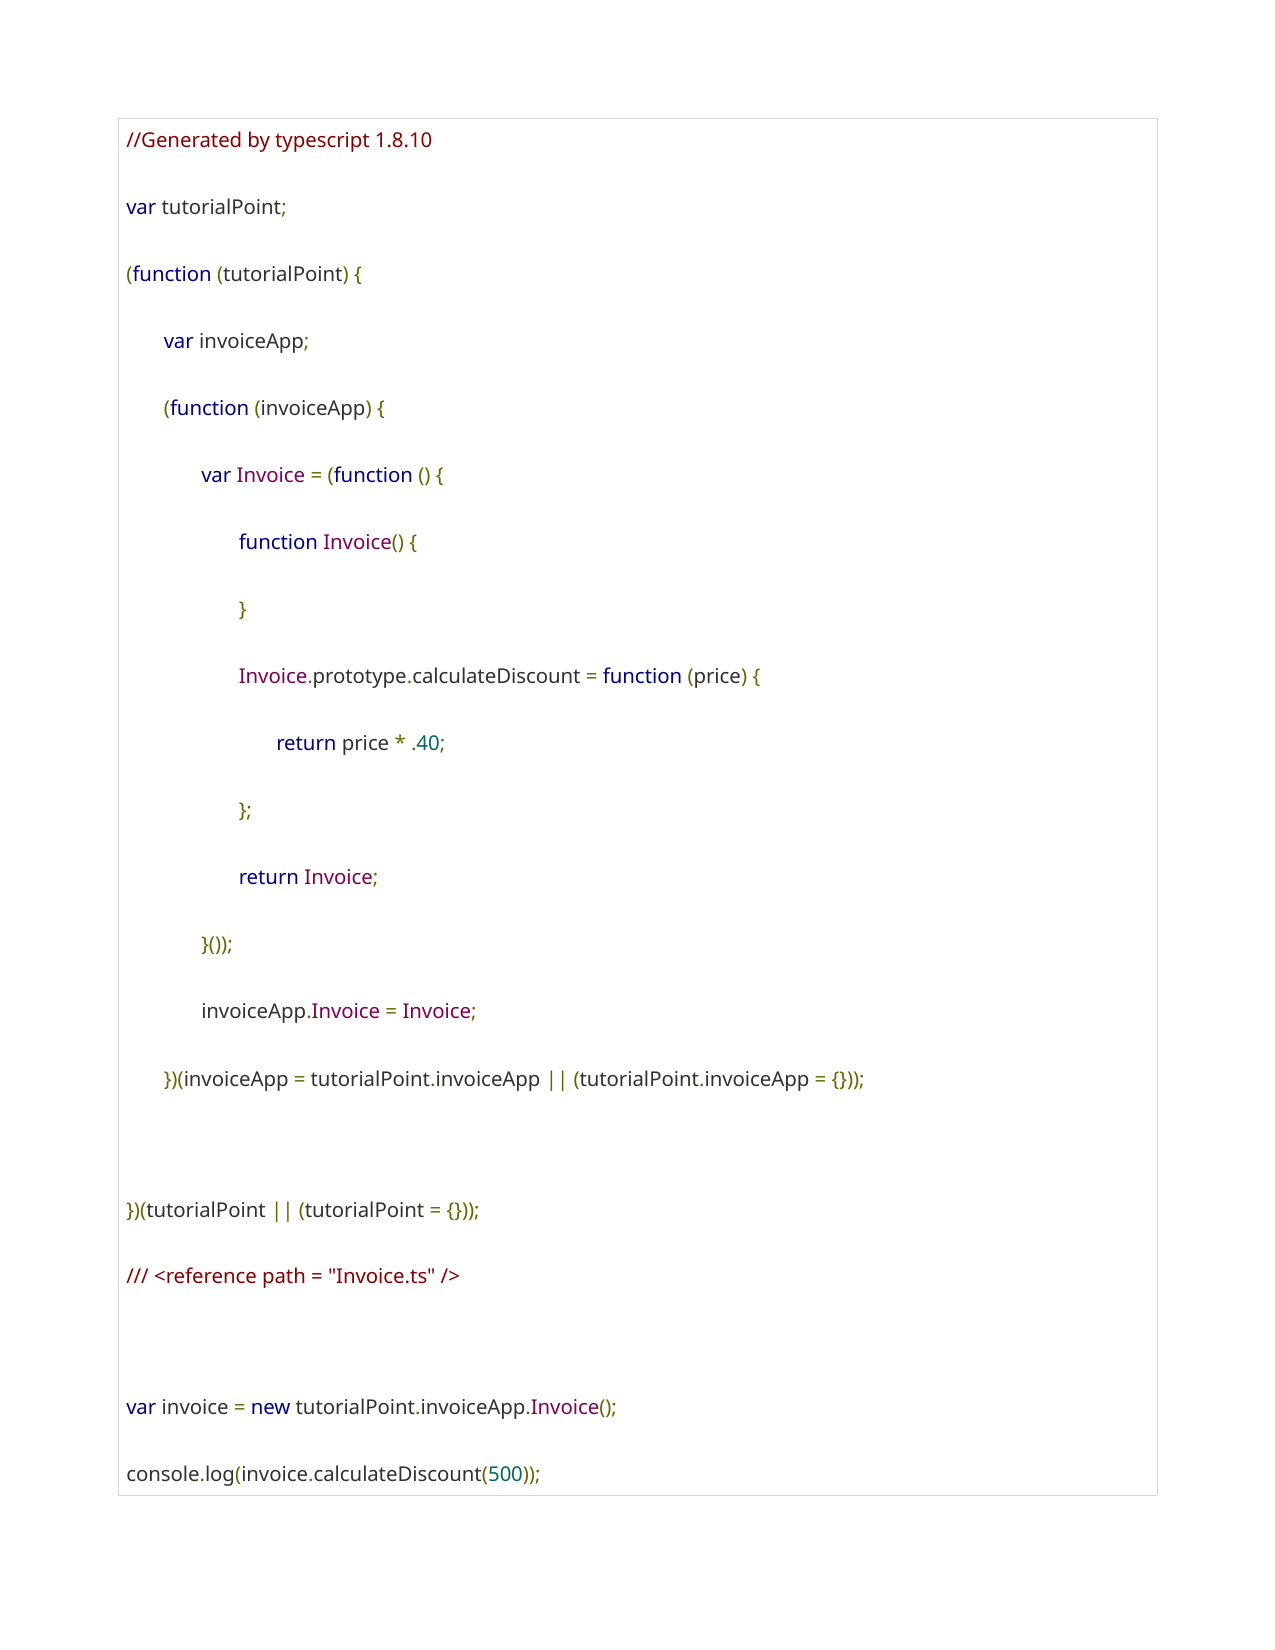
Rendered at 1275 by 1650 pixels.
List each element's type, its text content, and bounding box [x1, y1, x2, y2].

text }; [119, 788, 1157, 824]
text (function (invoiceApp) { [119, 386, 1157, 421]
text (function (tutorialPoint) { [119, 252, 1157, 287]
text var tutorialPoint; [119, 185, 1157, 221]
text var invoice = new tutorialPoint.invoiceApp.Invoice(); [119, 1385, 1157, 1421]
text console.log(invoice.calculateDiscount(500)); [119, 1452, 1157, 1495]
text Invoice.prototype.calculateDiscount = function (price) { [119, 654, 1157, 690]
text //Generated by typescript 1.8.10 [119, 119, 1157, 154]
text return Invoice; [119, 855, 1157, 891]
text invoiceApp.Invoice = Invoice; [119, 989, 1157, 1025]
text })(tutorialPoint || (tutorialPoint = {})); [119, 1187, 1157, 1223]
text var invoiceApp; [119, 318, 1157, 354]
text }()); [119, 922, 1157, 958]
text /// <reference path = "Invoice.ts" /> [119, 1254, 1157, 1290]
text } [119, 587, 1157, 623]
text function Invoice() { [119, 520, 1157, 556]
text var Invoice = (function () { [119, 453, 1157, 488]
text })(invoiceApp = tutorialPoint.invoiceApp || (tutorialPoint.invoiceApp = {})); [119, 1056, 1157, 1092]
text return price * .40; [119, 721, 1157, 757]
